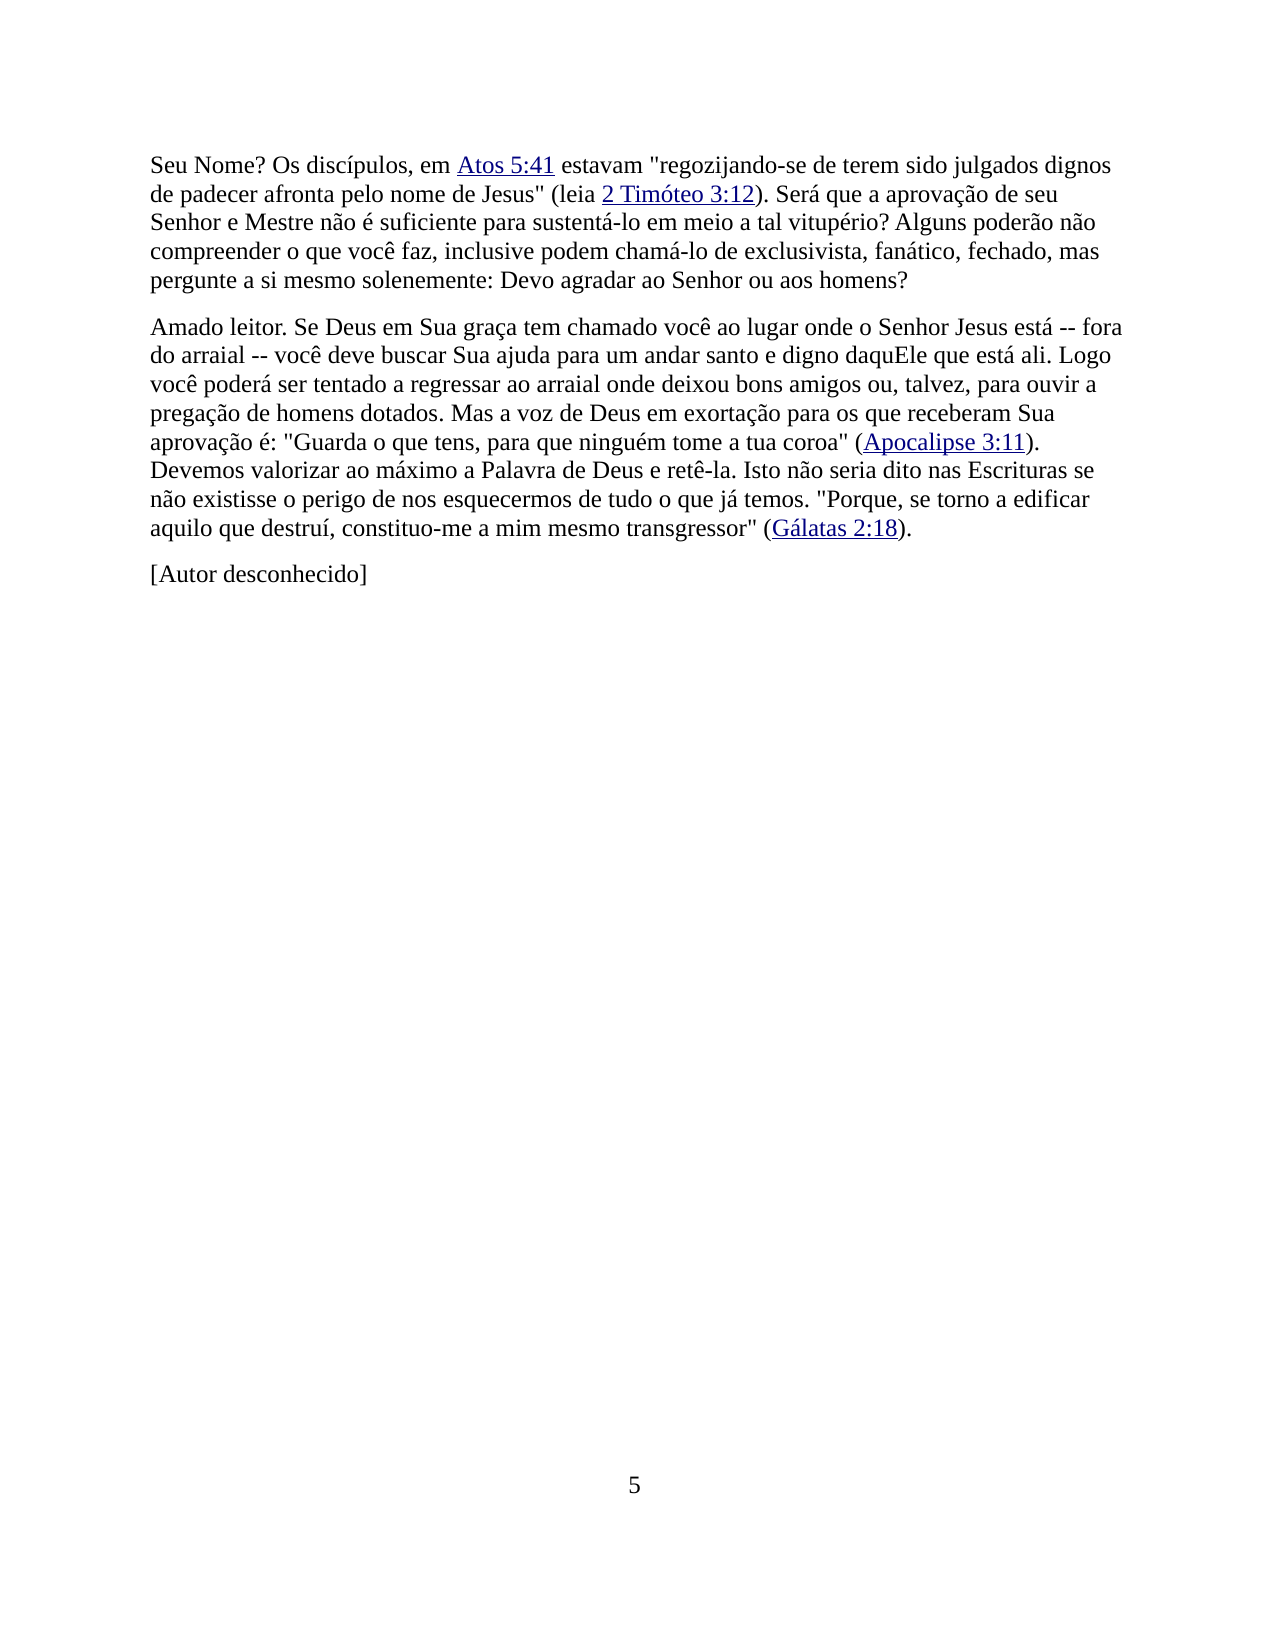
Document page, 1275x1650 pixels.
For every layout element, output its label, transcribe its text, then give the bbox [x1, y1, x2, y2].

text Amado leitor. Se Deus em Sua graça tem chamado você ao lugar onde o Senhor Jesus está -- fora do arraial -- você deve buscar Sua ajuda para um andar santo e digno daquEle que está ali. Logo você poderá ser tentado a regressar ao arraial onde deixou bons amigos ou, talvez, para ouvir a pregação de homens dotados. Mas a voz de Deus em exortação para os que receberam Sua aprovação é: "Guarda o que tens, para que ninguém tome a tua coroa" (Apocalipse 3:11). Devemos valorizar ao máximo a Palavra de Deus e retê-la. Isto não seria dito nas Escrituras se não existisse o perigo de nos esquecermos de tudo o que já temos. "Porque, se torno a edificar aquilo que destruí, constituo-me a mim mesmo transgressor" (Gálatas 2:18). [150, 312, 1125, 542]
text [Autor desconhecido] [150, 559, 1125, 588]
text Seu Nome? Os discípulos, em Atos 5:41 estavam "regozijando-se de terem sido julgados dignos de padecer afronta pelo nome de Jesus" (leia 2 Timóteo 3:12). Será que a aprovação de seu Senhor e Mestre não é suficiente para sustentá-lo em meio a tal vitupério? Alguns poderão não compreender o que você faz, inclusive podem chamá-lo de exclusivista, fanático, fechado, mas pergunte a si mesmo solenemente: Devo agradar ao Senhor ou aos homens? [150, 150, 1125, 294]
